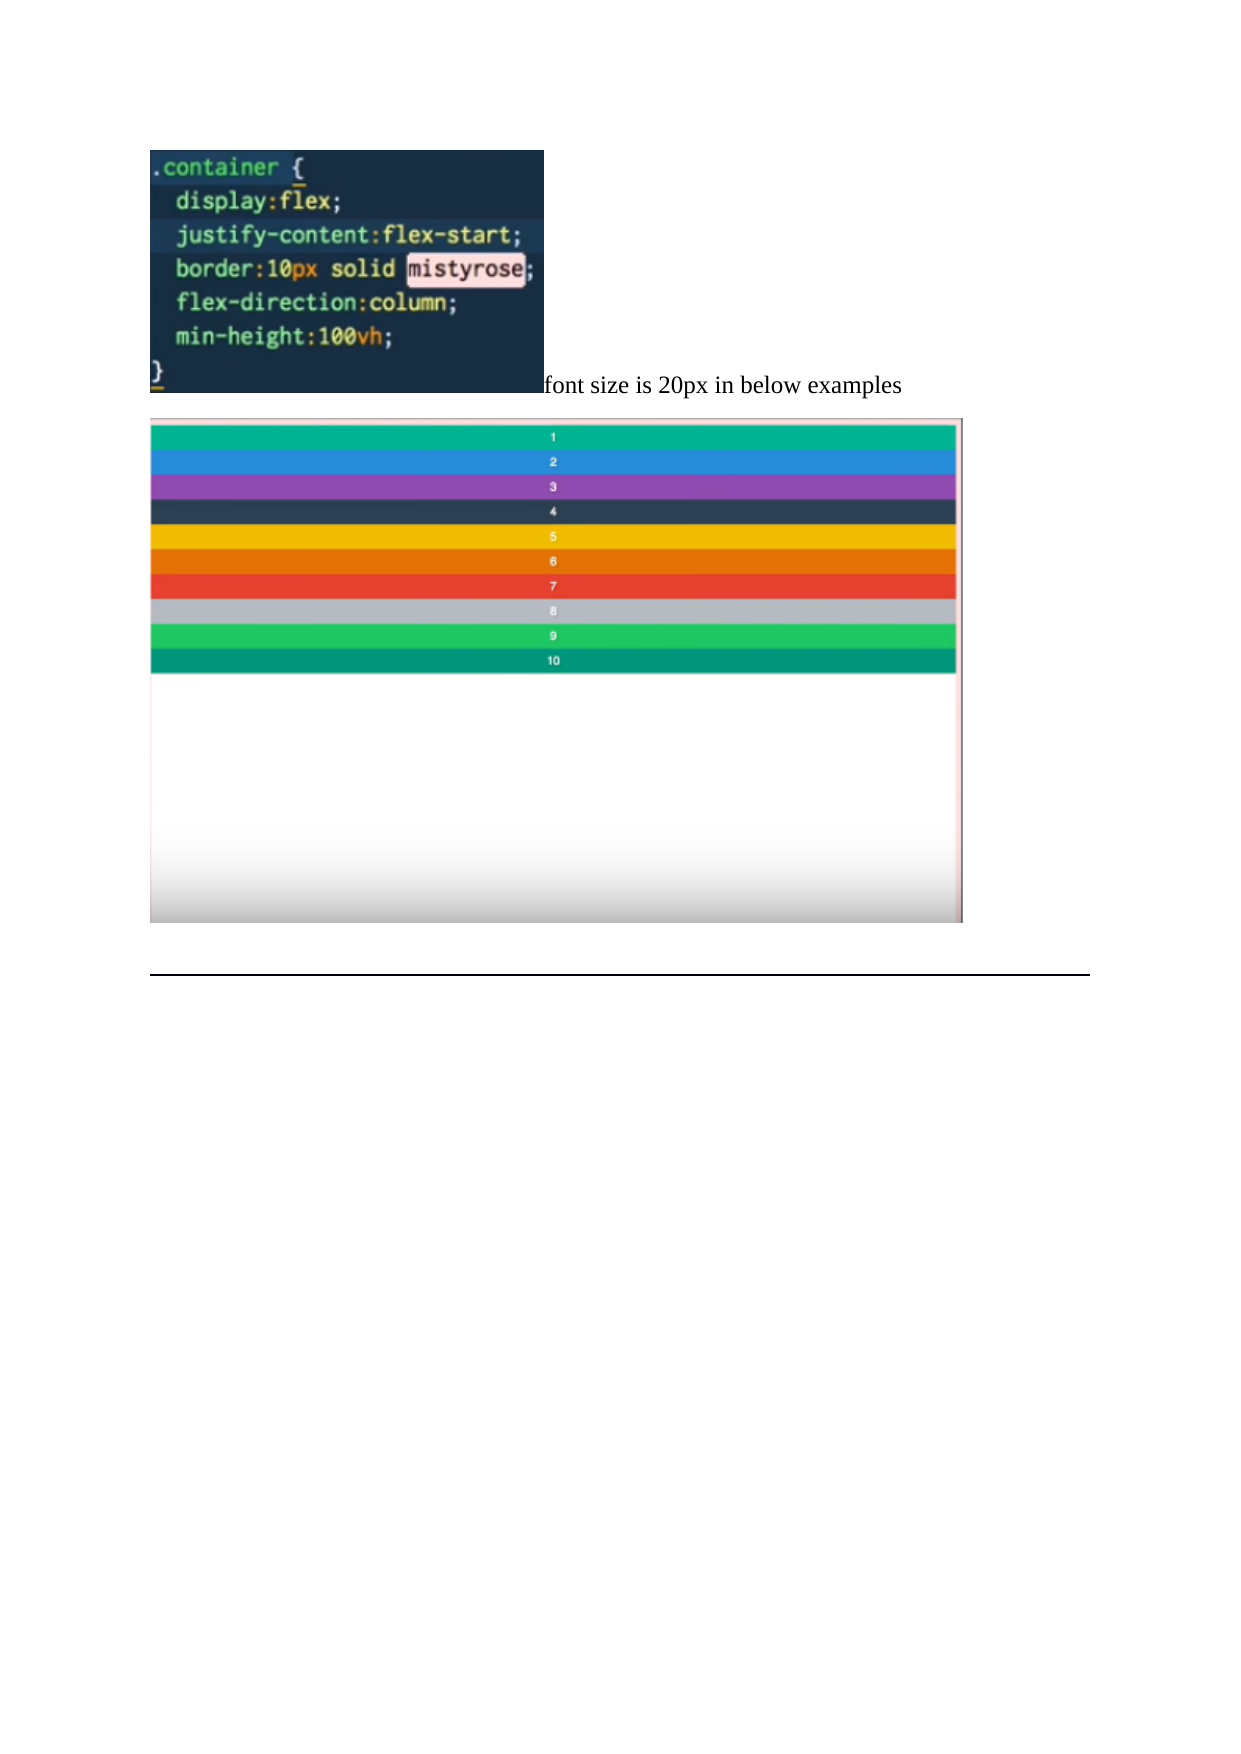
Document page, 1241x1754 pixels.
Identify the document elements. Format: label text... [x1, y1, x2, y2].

text font size is 20px in below examples [150, 150, 1090, 399]
picture [150, 150, 544, 393]
picture [150, 418, 963, 923]
